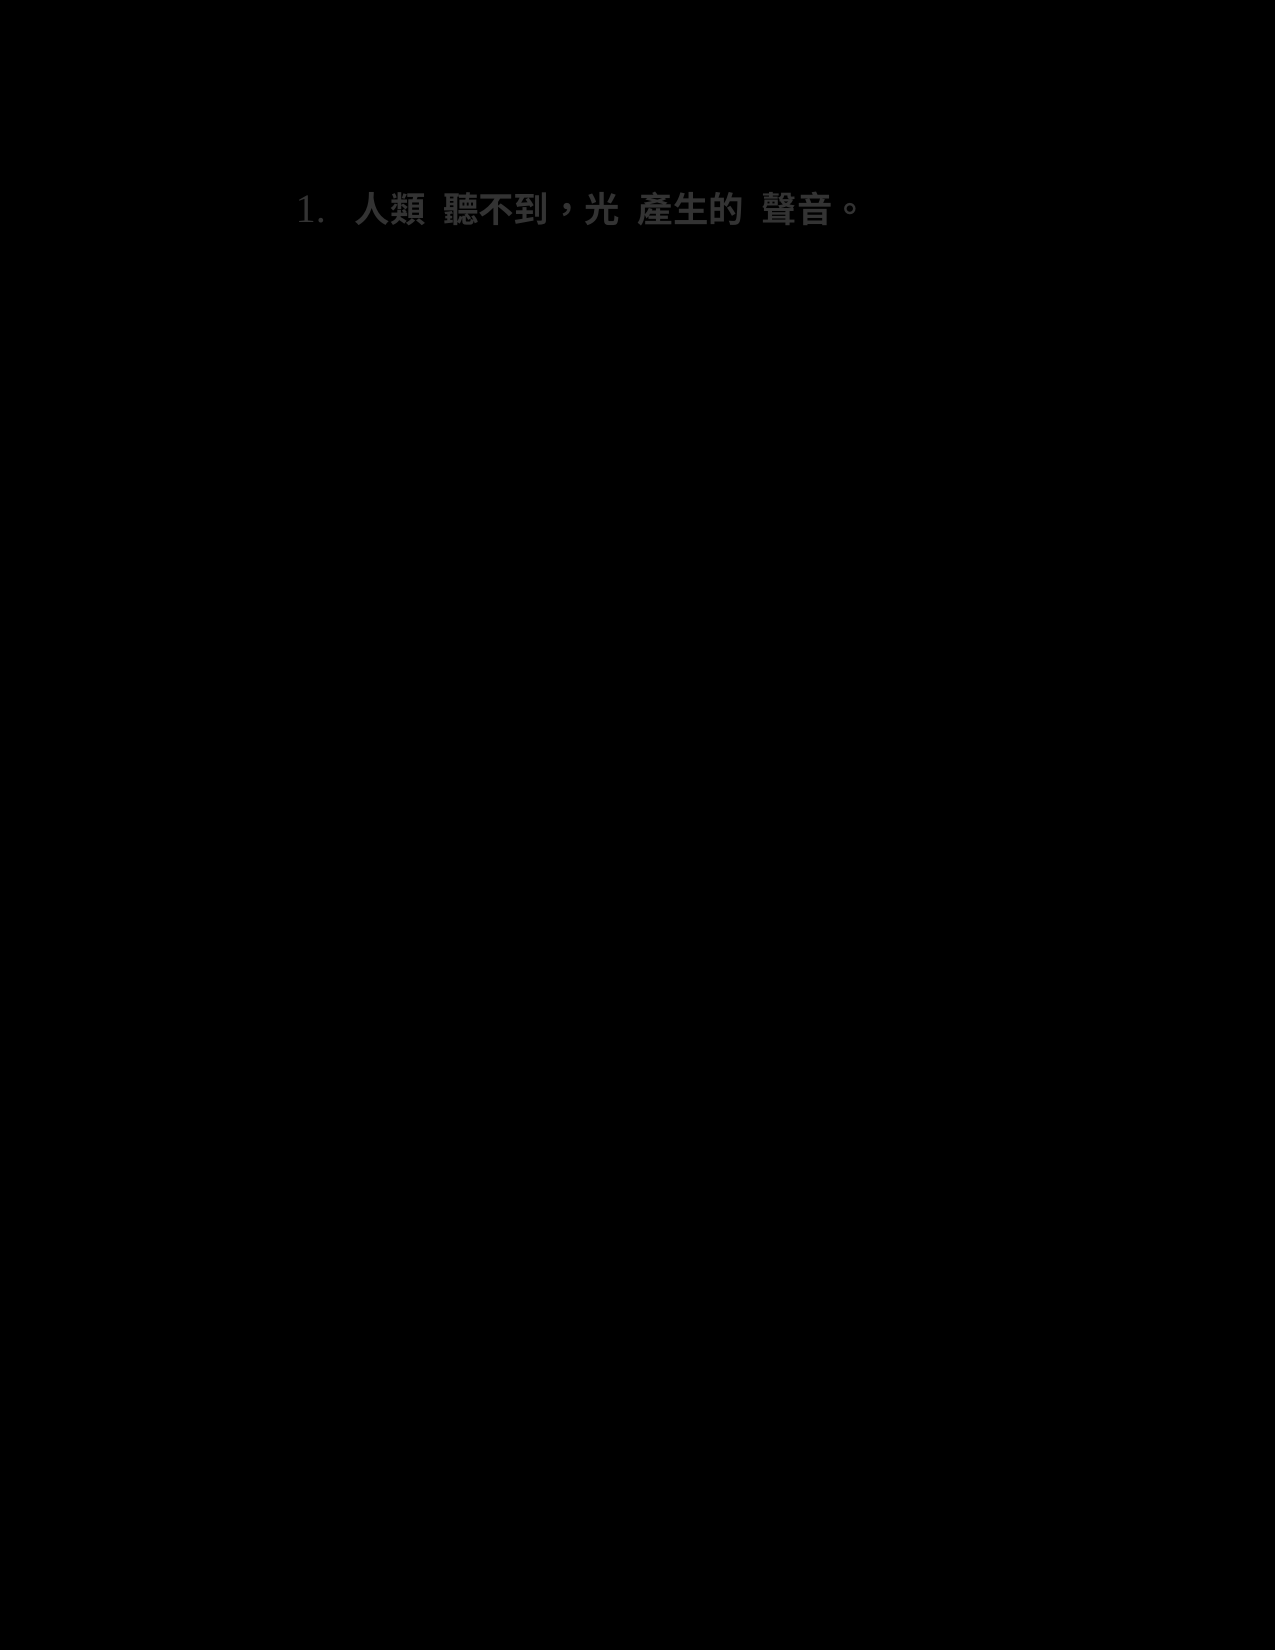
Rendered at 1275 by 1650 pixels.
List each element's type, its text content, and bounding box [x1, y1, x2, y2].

list 人類 聽不到，光 產生的 聲音。 [295, 182, 1157, 233]
